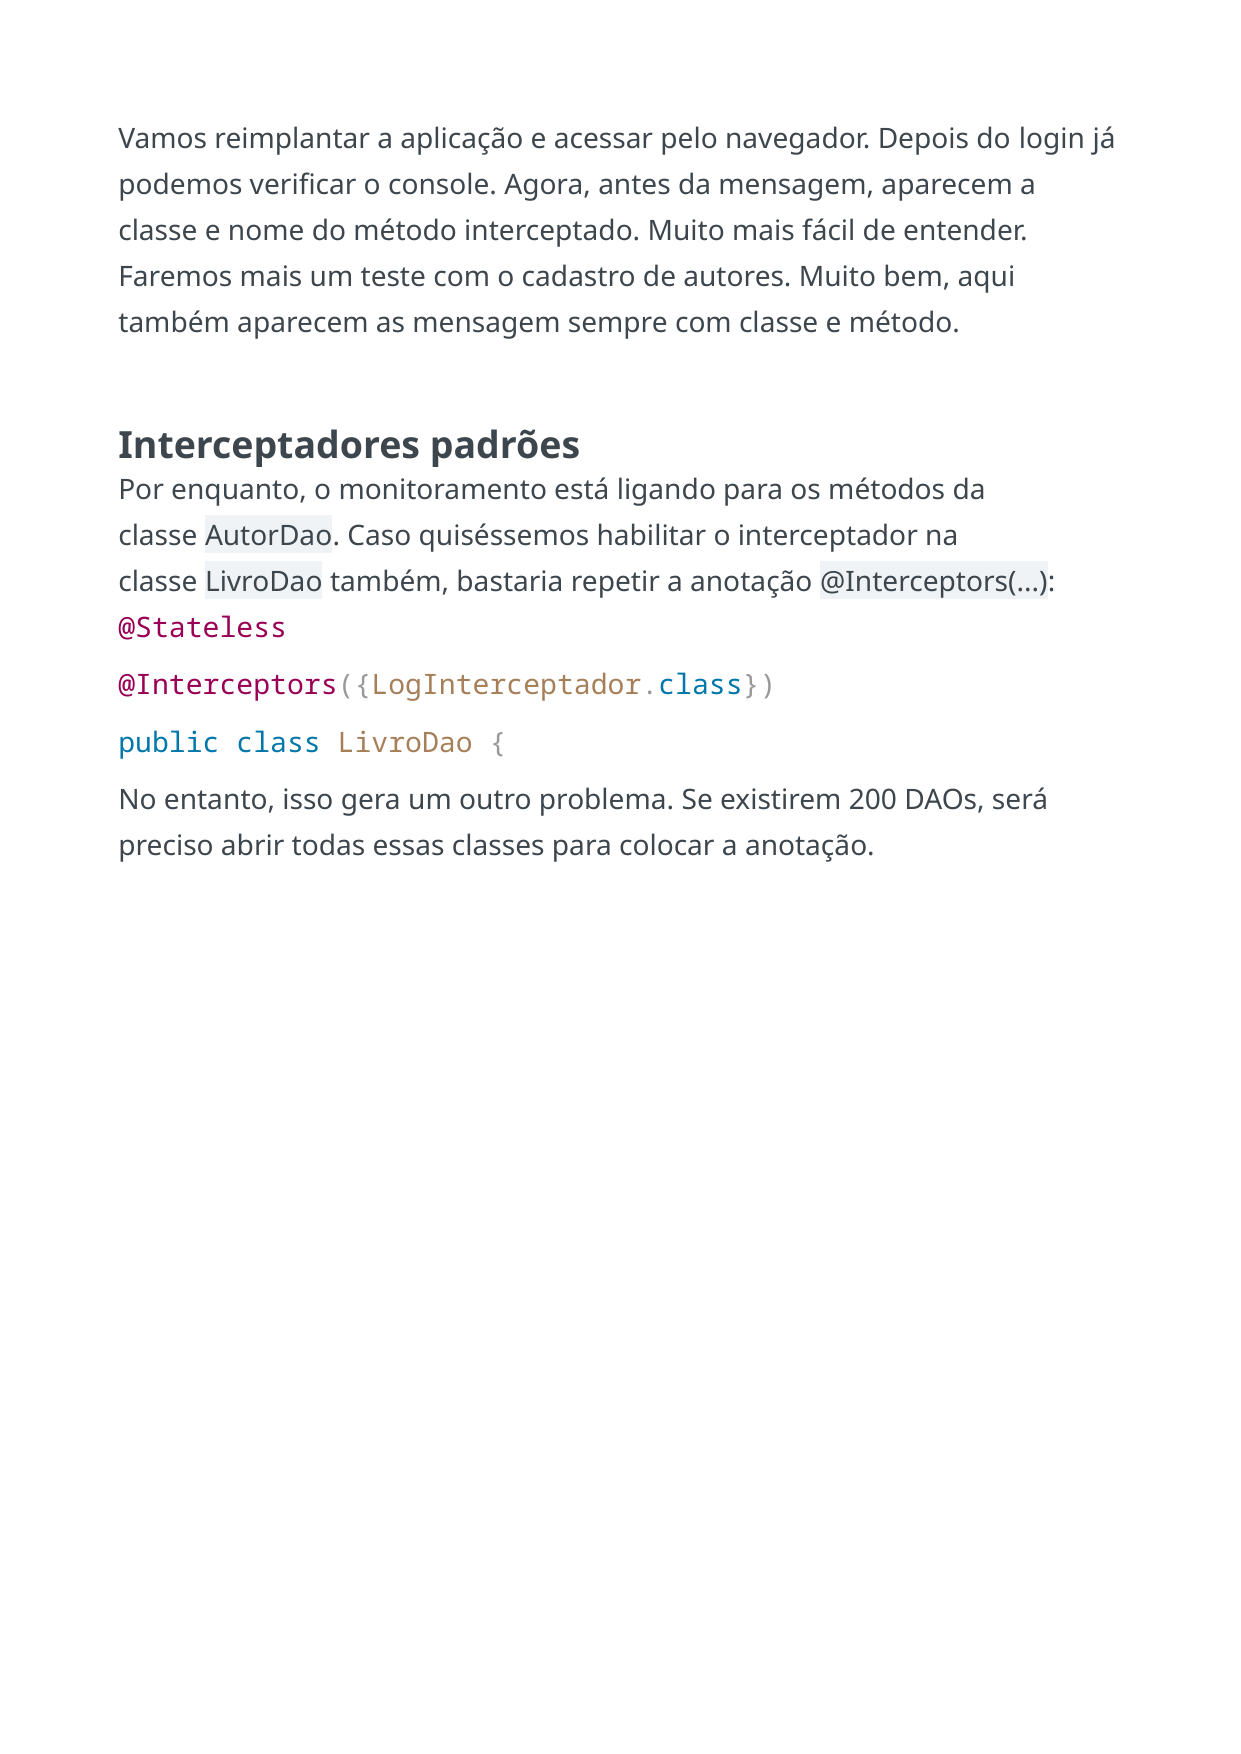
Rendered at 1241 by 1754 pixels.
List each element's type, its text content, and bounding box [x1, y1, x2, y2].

text No entanto, isso gera um outro problema. Se existirem 200 DAOs, será preciso abrir todas essas classes para colocar a anotação. [118, 779, 1122, 864]
text @Stateless [118, 607, 1122, 645]
text public class LivroDao { [118, 722, 1122, 760]
text Vamos reimplantar a aplicação e acessar pelo navegador. Depois do login já podemos verificar o console. Agora, antes da mensagem, aparecem a classe e nome do método interceptado. Muito mais fácil de entender. Faremos mais um teste com o cadastro de autores. Muito bem, aqui também aparecem as mensagem sempre com classe e método. [118, 118, 1122, 340]
text Por enquanto, o monitoramento está ligando para os métodos da classe AutorDao. Caso quiséssemos habilitar o interceptador na classe LivroDao também, bastaria repetir a anotação @Interceptors(...): [118, 469, 1122, 599]
text @Interceptors({LogInterceptador.class}) [118, 664, 1122, 703]
subtitle Interceptadores padrões [118, 418, 1122, 469]
